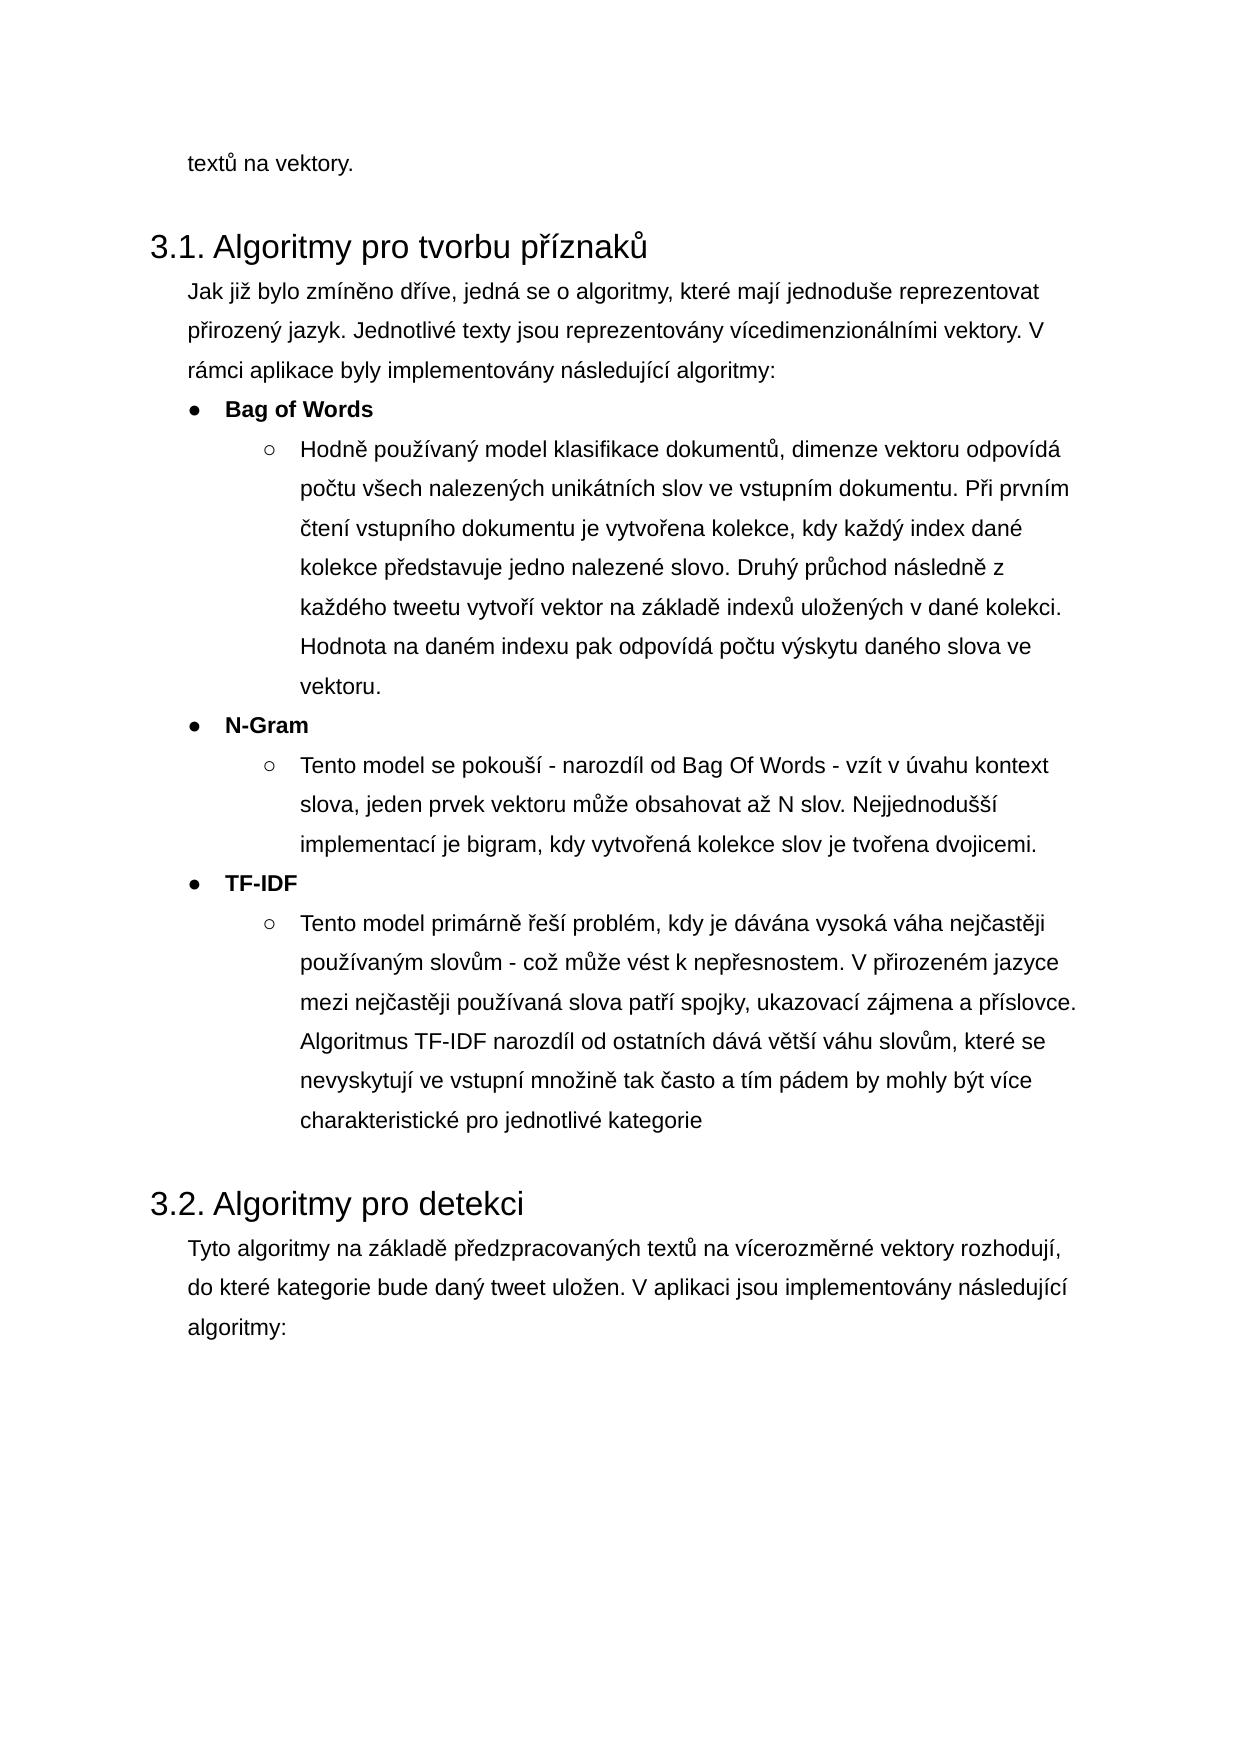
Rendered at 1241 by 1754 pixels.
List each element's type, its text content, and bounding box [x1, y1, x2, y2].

text Tyto algoritmy na základě předzpracovaných textů na vícerozměrné vektory rozhodují, do které kategorie bude daný tweet uložen. V aplikaci jsou implementovány následující algoritmy: [187, 1235, 1090, 1340]
subtitle 3.1. Algoritmy pro tvorbu příznaků [150, 227, 1090, 265]
list Hodně používaný model klasifikace dokumentů, dimenze vektoru odpovídá počtu všech nalezených unikátních slov ve vstupním dokumentu. Při prvním čtení vstupního dokumentu je vytvořena kolekce, kdy každý index dané kolekce představuje jedno nalezené slovo. Druhý průchod následně z každého tweetu vytvoří vektor na základě indexů uložených v dané kolekci. Hodnota na daném indexu pak odpovídá počtu výskytu daného slova ve vektoru. [262, 436, 1090, 699]
list Tento model primárně řeší problém, kdy je dávána vysoká váha nejčastěji používaným slovům - což může vést k nepřesnostem. V přirozeném jazyce mezi nejčastěji používaná slova patří spojky, ukazovací zájmena a příslovce. Algoritmus TF-IDF narozdíl od ostatních dává větší váhu slovům, které se nevyskytují ve vstupní množině tak často a tím pádem by mohly být více charakteristické pro jednotlivé kategorie [262, 909, 1090, 1133]
list TF-IDF [187, 870, 1090, 896]
subtitle 3.2. Algoritmy pro detekci [150, 1184, 1090, 1222]
text textů na vektory. [187, 150, 1090, 176]
list Bag of Words [187, 396, 1090, 423]
text Jak již bylo zmíněno dříve, jedná se o algoritmy, které mají jednoduše reprezentovat přirozený jazyk. Jednotlivé texty jsou reprezentovány vícedimenzionálními vektory. V rámci aplikace byly implementovány následující algoritmy: [187, 278, 1090, 383]
list Tento model se pokouší - narozdíl od Bag Of Words - vzít v úvahu kontext slova, jeden prvek vektoru může obsahovat až N slov. Nejjednodušší implementací je bigram, kdy vytvořená kolekce slov je tvořena dvojicemi. [262, 752, 1090, 857]
list N-Gram [187, 712, 1090, 738]
